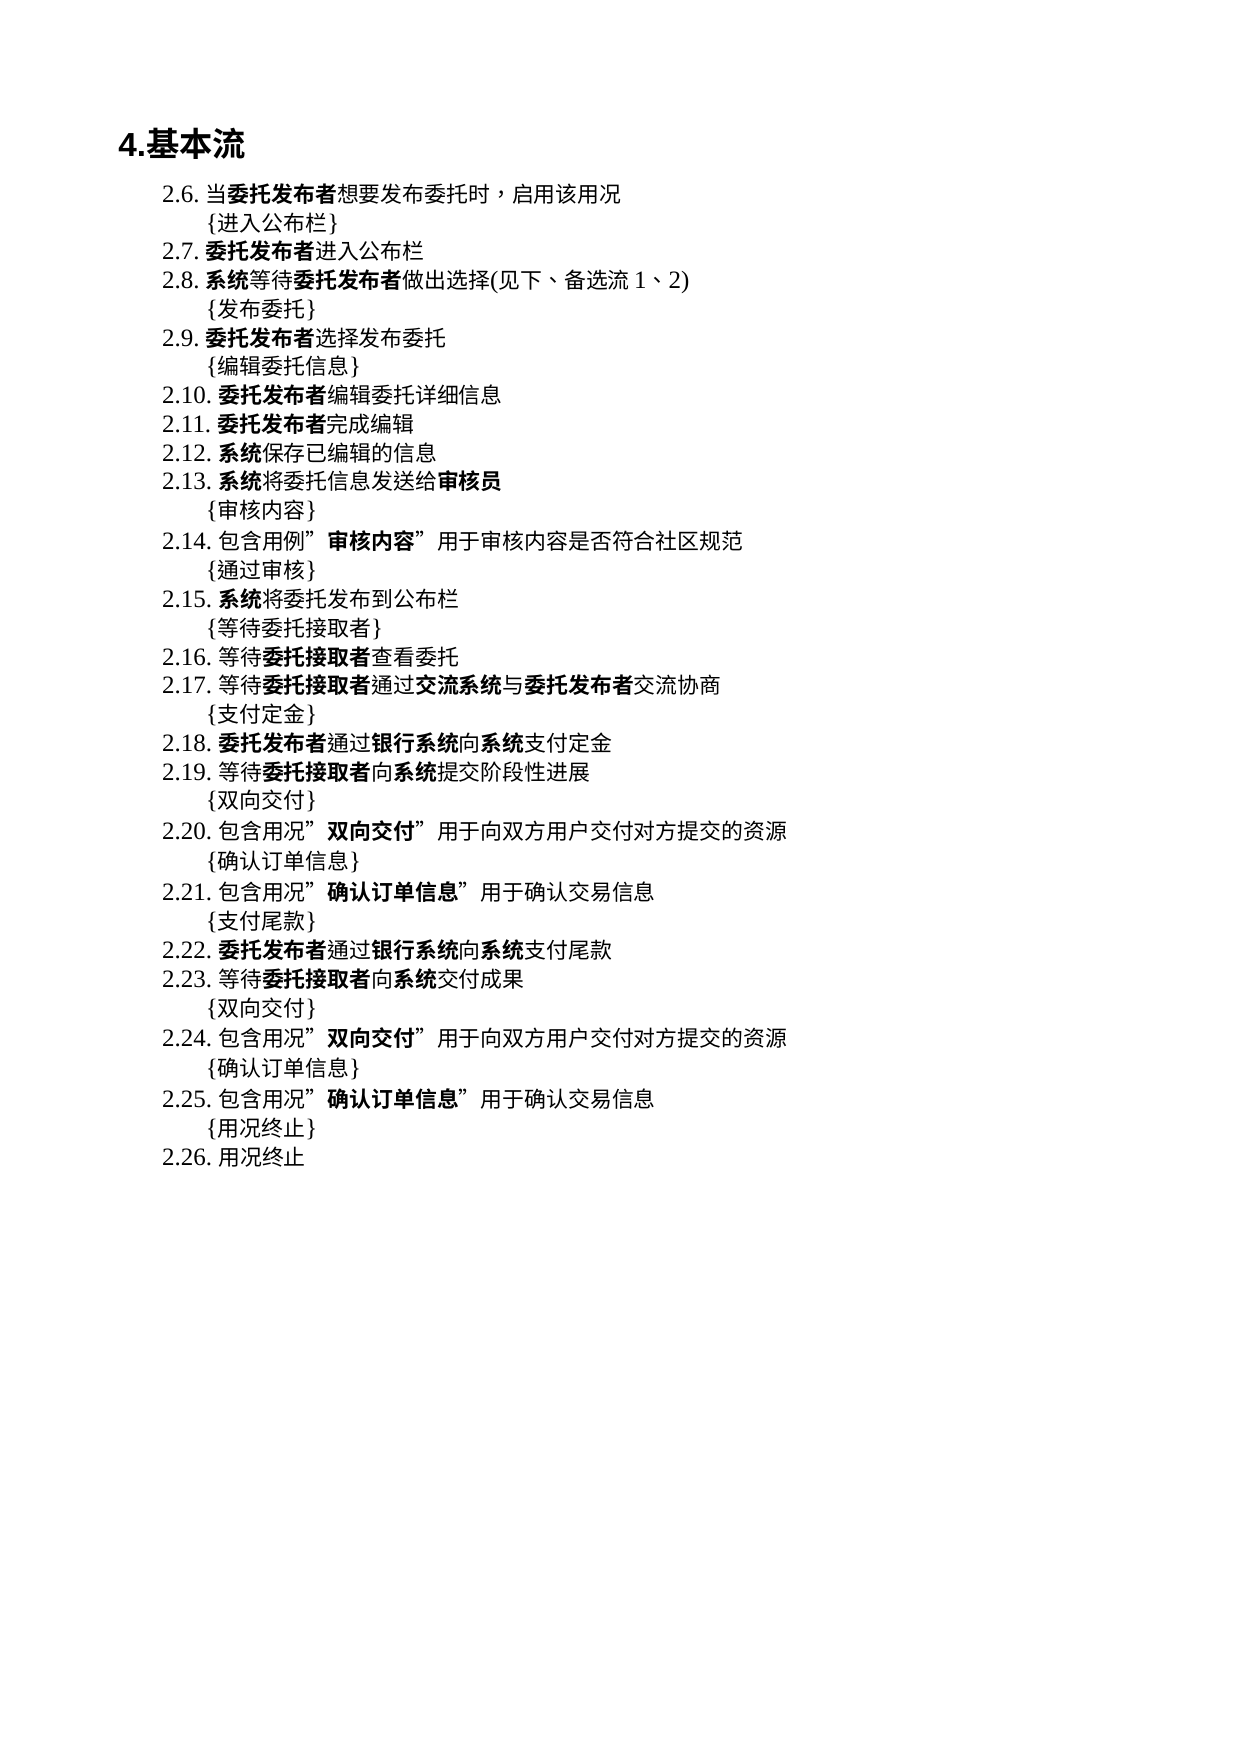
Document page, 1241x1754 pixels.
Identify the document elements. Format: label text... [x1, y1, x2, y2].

text {双向交付} [162, 786, 1122, 814]
list 等待委托接取者通过交流系统与委托发布者交流协商 [162, 671, 1122, 699]
list 系统将委托发布到公布栏 [162, 584, 1122, 613]
list 系统将委托信息发送给审核员 [162, 466, 1122, 495]
list 系统保存已编辑的信息 [162, 438, 1122, 466]
text {确认订单信息} [162, 846, 1122, 875]
text {支付尾款} [162, 906, 1122, 935]
list 委托发布者编辑委托详细信息 [162, 380, 1122, 409]
list 包含用况”确认订单信息”用于确认交易信息 [162, 875, 1122, 906]
list 委托发布者通过银行系统向系统支付尾款 [162, 935, 1122, 964]
list 当委托发布者想要发布委托时，启用该用况 [162, 179, 1122, 208]
list 委托发布者通过银行系统向系统支付定金 [162, 728, 1122, 757]
list 委托发布者选择发布委托 [162, 323, 1122, 351]
text {编辑委托信息} [162, 351, 1122, 380]
list 委托发布者完成编辑 [162, 409, 1122, 438]
text {等待委托接取者} [162, 613, 1122, 642]
list 包含用例”审核内容”用于审核内容是否符合社区规范 [162, 524, 1122, 556]
text {通过审核} [162, 556, 1122, 584]
list 包含用况”双向交付”用于向双方用户交付对方提交的资源 [162, 1021, 1122, 1053]
subtitle 4.基本流 [118, 118, 1122, 166]
text {双向交付} [162, 993, 1122, 1021]
list 包含用况”双向交付”用于向双方用户交付对方提交的资源 [162, 814, 1122, 846]
list 系统等待委托发布者做出选择(见下、备选流1、2) [162, 265, 1122, 294]
text {发布委托} [162, 294, 1122, 323]
list 委托发布者进入公布栏 [162, 236, 1122, 265]
text {用况终止} [162, 1113, 1122, 1142]
list 等待委托接取者向系统提交阶段性进展 [162, 757, 1122, 786]
list 等待委托接取者查看委托 [162, 642, 1122, 671]
text {支付定金} [162, 699, 1122, 728]
text {审核内容} [162, 495, 1122, 524]
list 等待委托接取者向系统交付成果 [162, 964, 1122, 993]
list 用况终止 [162, 1142, 1122, 1171]
list 包含用况”确认订单信息”用于确认交易信息 [162, 1082, 1122, 1113]
text {确认订单信息} [162, 1053, 1122, 1082]
text {进入公布栏} [162, 208, 1122, 236]
